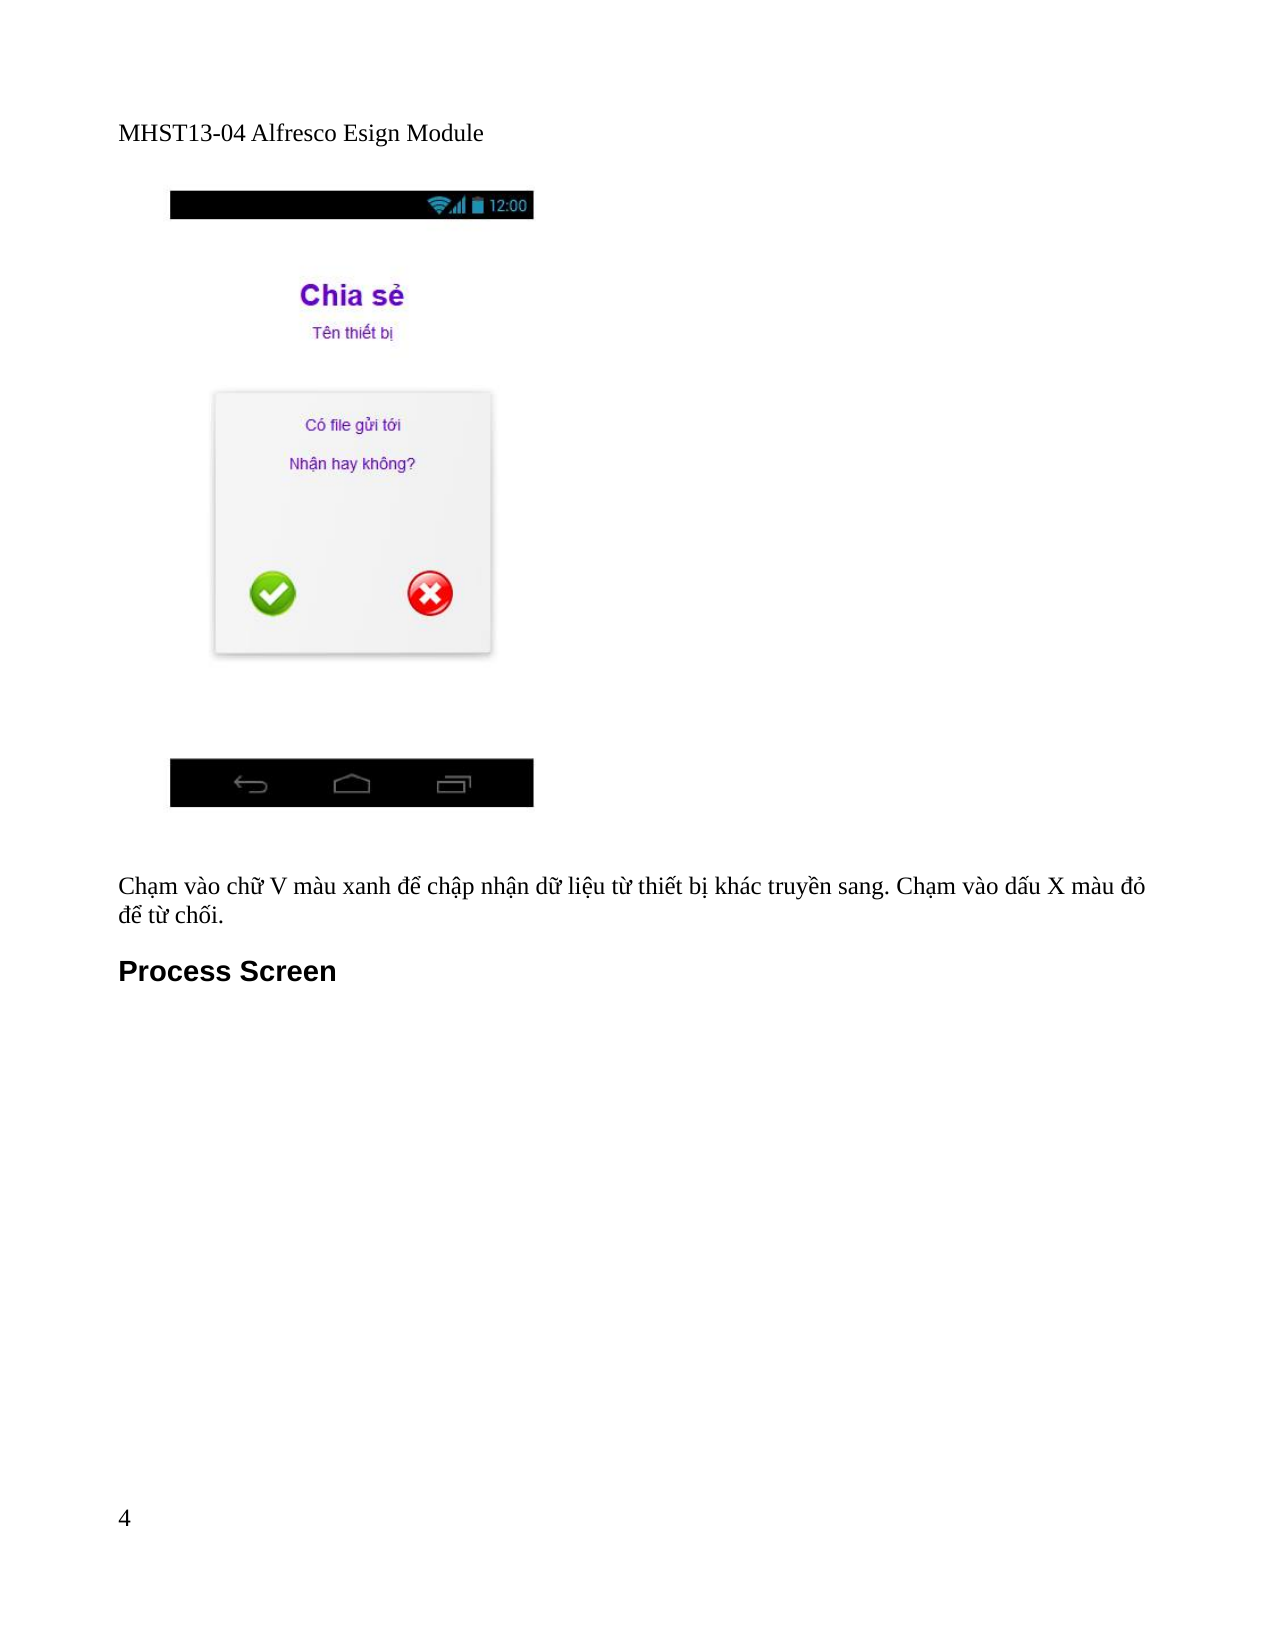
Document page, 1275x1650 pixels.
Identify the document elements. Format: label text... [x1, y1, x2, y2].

text Chạm vào chữ V màu xanh để chập nhận dữ liệu từ thiết bị khác truyền sang. Chạm vào dấu X màu đỏ để từ chối. [118, 871, 1157, 929]
subtitle Process Screen [118, 954, 1157, 987]
picture [118, 176, 1157, 831]
